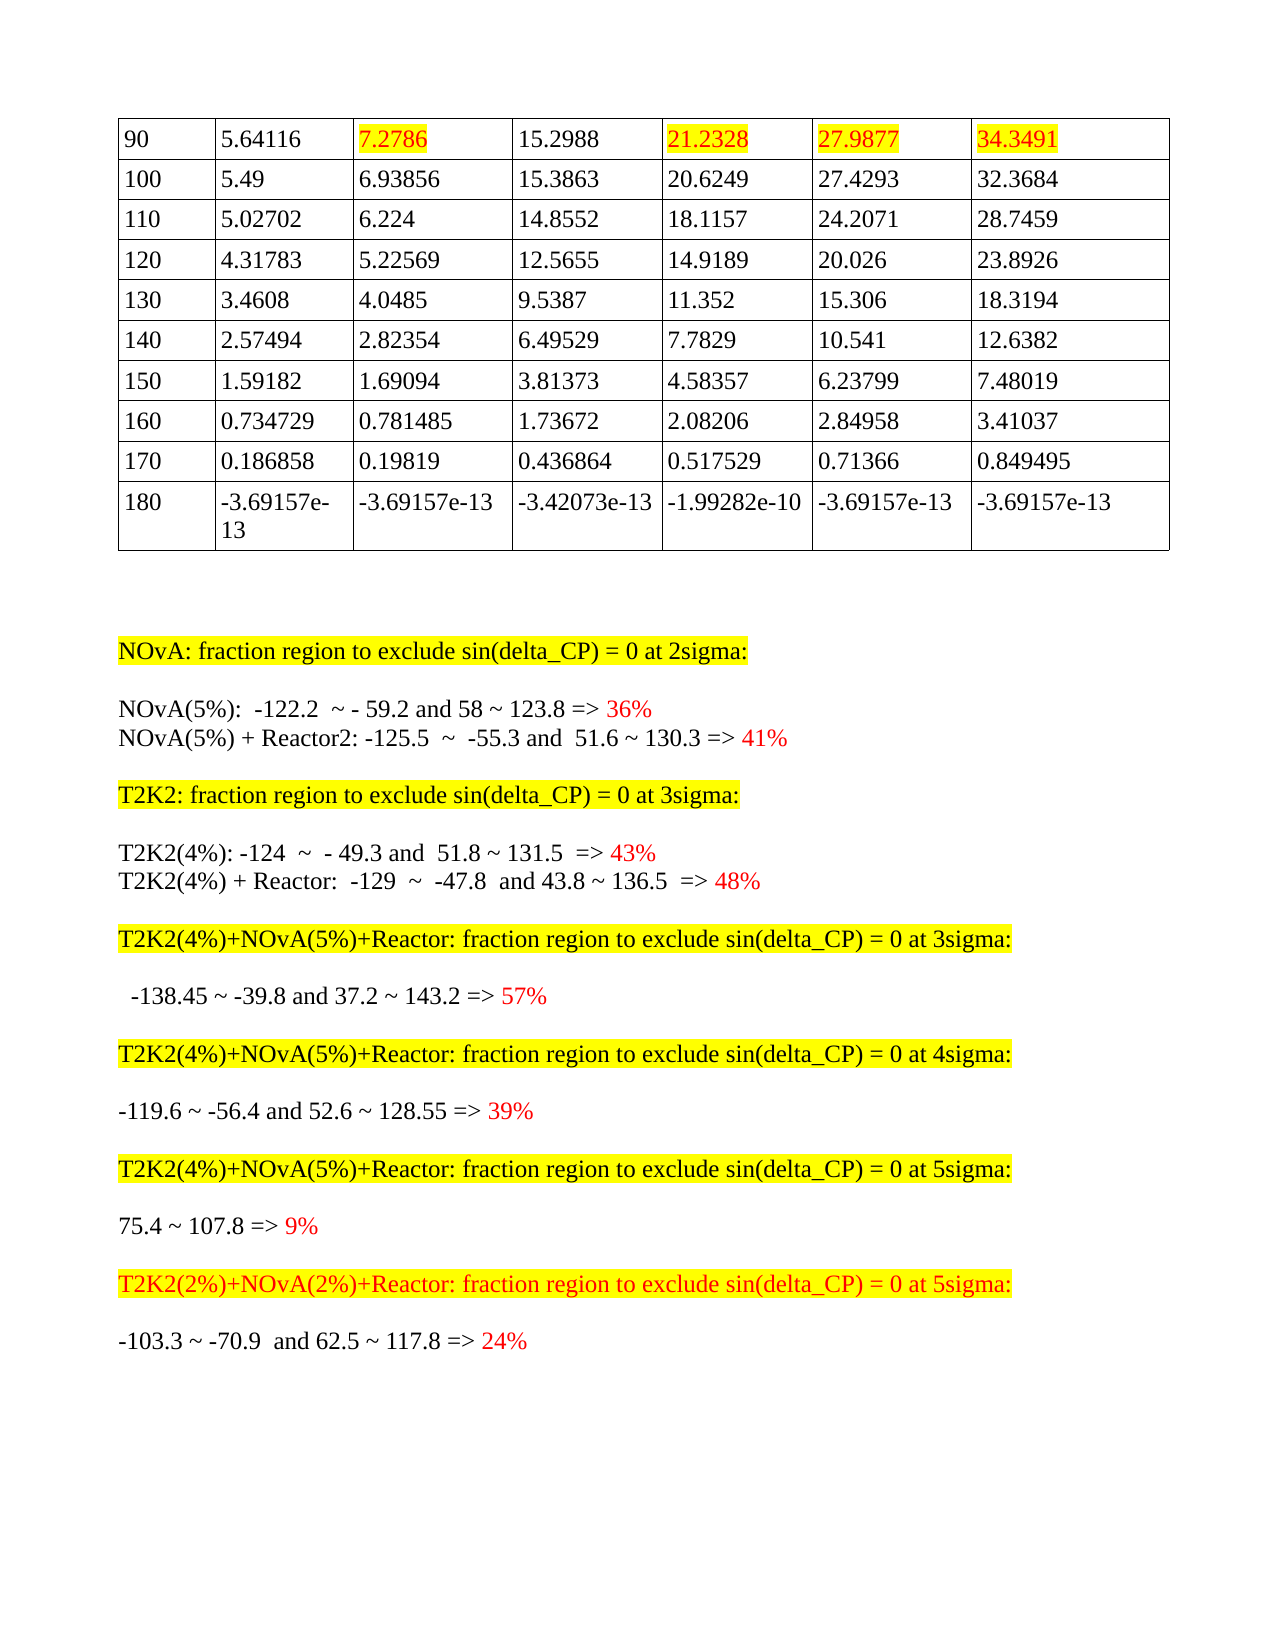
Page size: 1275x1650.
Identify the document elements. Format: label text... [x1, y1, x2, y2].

text -138.45 ~ -39.8 and 37.2 ~ 143.2 => 57% [118, 981, 1157, 1010]
table_cell 5.49 [216, 160, 353, 199]
table_cell 14.8552 [513, 200, 662, 239]
table_cell 18.3194 [972, 280, 1169, 320]
table_cell 5.02702 [216, 200, 353, 239]
table_cell 100 [119, 160, 215, 199]
table_cell 18.1157 [663, 200, 812, 239]
table_cell 7.2786 [354, 119, 512, 158]
table_cell 15.3863 [513, 160, 662, 199]
table_cell 0.436864 [513, 442, 662, 481]
table_cell 140 [119, 321, 215, 360]
table_cell 1.73672 [513, 401, 662, 441]
table_cell 32.3684 [972, 160, 1169, 199]
text T2K2(2%)+NOvA(2%)+Reactor: fraction region to exclude sin(delta_CP) = 0 at 5sigma: [118, 1269, 1157, 1298]
table_cell 0.849495 [972, 442, 1169, 481]
table_cell 110 [119, 200, 215, 239]
table_cell 5.64116 [216, 119, 353, 158]
text T2K2(4%)+NOvA(5%)+Reactor: fraction region to exclude sin(delta_CP) = 0 at 5sigma: [118, 1154, 1157, 1183]
table_cell -3.69157e-13 [972, 482, 1169, 550]
table_cell 2.84958 [813, 401, 971, 441]
table_cell 0.71366 [813, 442, 971, 481]
table_cell 20.026 [813, 240, 971, 279]
table_cell 2.08206 [663, 401, 812, 441]
table_cell 4.58357 [663, 361, 812, 400]
table_cell 3.41037 [972, 401, 1169, 441]
table_cell 6.224 [354, 200, 512, 239]
table_cell -3.69157e-13 [216, 482, 353, 550]
table_cell 0.186858 [216, 442, 353, 481]
table_cell 150 [119, 361, 215, 400]
text T2K2(4%): -124 ~ - 49.3 and 51.8 ~ 131.5 => 43% [118, 838, 1157, 866]
table_cell 90 [119, 119, 215, 158]
table_cell 3.4608 [216, 280, 353, 320]
table_cell 23.8926 [972, 240, 1169, 279]
table_cell 0.781485 [354, 401, 512, 441]
text T2K2(4%)+NOvA(5%)+Reactor: fraction region to exclude sin(delta_CP) = 0 at 4sigma: [118, 1039, 1157, 1068]
table_cell 7.7829 [663, 321, 812, 360]
text -103.3 ~ -70.9 and 62.5 ~ 117.8 => 24% [118, 1326, 1157, 1355]
table_cell -3.69157e-13 [354, 482, 512, 550]
text NOvA(5%): -122.2 ~ - 59.2 and 58 ~ 123.8 => 36% [118, 694, 1157, 723]
table_cell 7.48019 [972, 361, 1169, 400]
table_cell 28.7459 [972, 200, 1169, 239]
table_cell 130 [119, 280, 215, 320]
table_cell 20.6249 [663, 160, 812, 199]
table_cell 15.2988 [513, 119, 662, 158]
text T2K2(4%) + Reactor: -129 ~ -47.8 and 43.8 ~ 136.5 => 48% [118, 866, 1157, 895]
table_cell -3.42073e-13 [513, 482, 662, 550]
table_cell 27.9877 [813, 119, 971, 158]
table_cell 14.9189 [663, 240, 812, 279]
table_cell 5.22569 [354, 240, 512, 279]
text T2K2: fraction region to exclude sin(delta_CP) = 0 at 3sigma: [118, 780, 1157, 809]
table_cell 12.6382 [972, 321, 1169, 360]
table_cell 6.23799 [813, 361, 971, 400]
table_cell 15.306 [813, 280, 971, 320]
table_cell 0.734729 [216, 401, 353, 441]
table_cell 1.59182 [216, 361, 353, 400]
table_cell 0.517529 [663, 442, 812, 481]
table_cell 180 [119, 482, 215, 550]
text -119.6 ~ -56.4 and 52.6 ~ 128.55 => 39% [118, 1096, 1157, 1125]
text NOvA: fraction region to exclude sin(delta_CP) = 0 at 2sigma: [118, 636, 1157, 665]
table_cell 21.2328 [663, 119, 812, 158]
table_cell 34.3491 [972, 119, 1169, 158]
table_cell 12.5655 [513, 240, 662, 279]
table_cell 4.0485 [354, 280, 512, 320]
text T2K2(4%)+NOvA(5%)+Reactor: fraction region to exclude sin(delta_CP) = 0 at 3sigma: [118, 924, 1157, 953]
table_cell 11.352 [663, 280, 812, 320]
table_cell 4.31783 [216, 240, 353, 279]
table_cell 2.57494 [216, 321, 353, 360]
table_cell 170 [119, 442, 215, 481]
table_cell 6.49529 [513, 321, 662, 360]
text 75.4 ~ 107.8 => 9% [118, 1211, 1157, 1240]
table_cell 24.2071 [813, 200, 971, 239]
table_cell 6.93856 [354, 160, 512, 199]
table_cell -3.69157e-13 [813, 482, 971, 550]
table_cell 3.81373 [513, 361, 662, 400]
table_cell 120 [119, 240, 215, 279]
table_cell 10.541 [813, 321, 971, 360]
table_cell 2.82354 [354, 321, 512, 360]
table_cell -1.99282e-10 [663, 482, 812, 550]
table_cell 27.4293 [813, 160, 971, 199]
table_cell 160 [119, 401, 215, 441]
table_cell 9.5387 [513, 280, 662, 320]
table_cell 1.69094 [354, 361, 512, 400]
table_cell 0.19819 [354, 442, 512, 481]
text NOvA(5%) + Reactor2: -125.5 ~ -55.3 and 51.6 ~ 130.3 => 41% [118, 723, 1157, 751]
